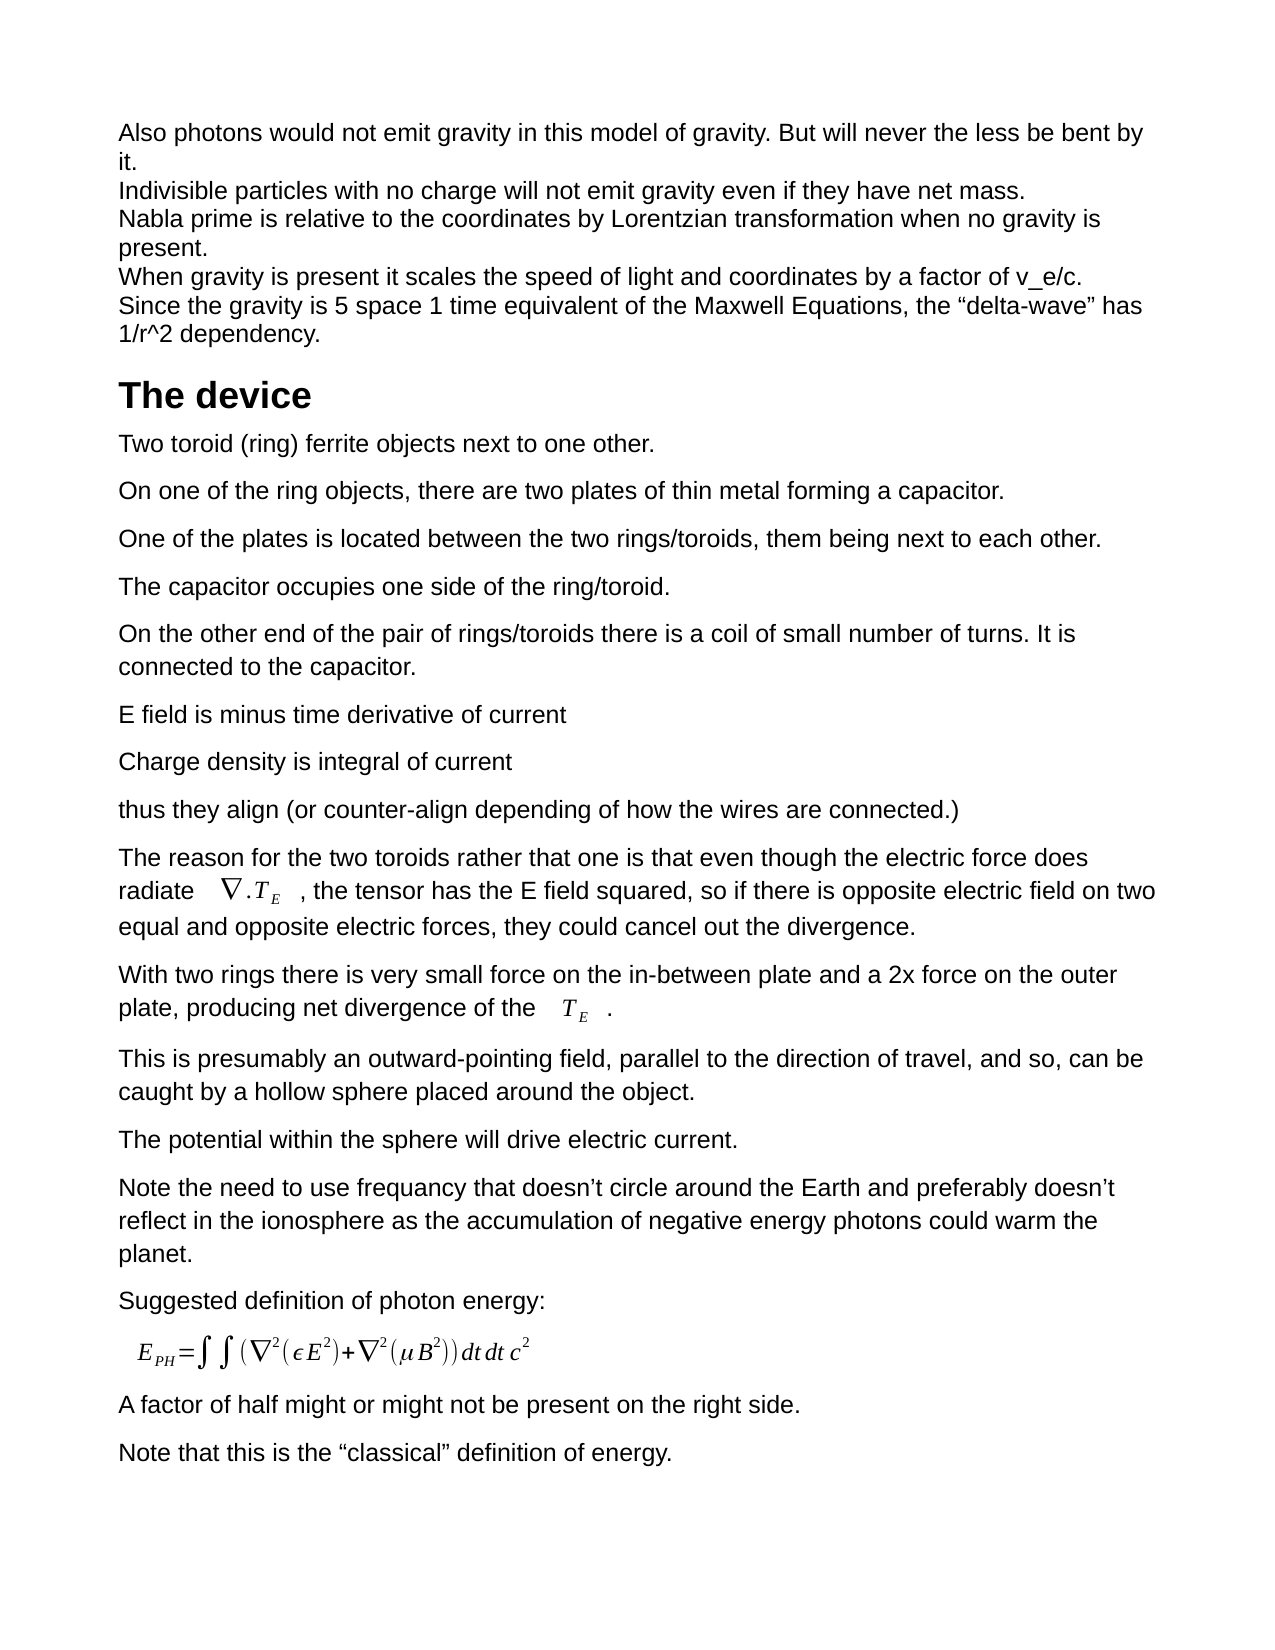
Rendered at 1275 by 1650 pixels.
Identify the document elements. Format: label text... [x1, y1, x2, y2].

text When gravity is present it scales the speed of light and coordinates by a factor of v_e/c. [118, 262, 1157, 291]
text Nabla prime is relative to the coordinates by Lorentzian transformation when no gravity is present. [118, 204, 1157, 262]
text Since the gravity is 5 space 1 time equivalent of the Maxwell Equations, the “delta-wave” has 1/r^2 dependency. [118, 291, 1157, 348]
text On the other end of the pair of rings/toroids there is a coil of small number of turns. It is connected to the capacitor. [118, 619, 1157, 681]
text This is presumably an outward-pointing field, parallel to the direction of travel, and so, can be caught by a hollow sphere placed around the object. [118, 1044, 1157, 1106]
text One of the plates is located between the two rings/toroids, them being next to each other. [118, 524, 1157, 553]
text Two toroid (ring) ferrite objects next to one other. [118, 429, 1157, 457]
text Note that this is the “classical” definition of energy. [118, 1438, 1157, 1467]
text Also photons would not emit gravity in this model of gravity. But will never the less be bent by it. [118, 118, 1157, 176]
text The reason for the two toroids rather that one is that even though the electric force does radiate , the tensor has the E field squared, so if there is opposite electric field on two equal and opposite electric forces, they could cancel out the divergence. [118, 843, 1157, 941]
text E field is minus time derivative of current [118, 700, 1157, 728]
text thus they align (or counter-align depending of how the wires are connected.) [118, 795, 1157, 824]
text The capacitor occupies one side of the ring/toroid. [118, 572, 1157, 600]
text Charge density is integral of current [118, 747, 1157, 776]
text With two rings there is very small force on the in-between plate and a 2x force on the outer plate, producing net divergence of the . [118, 960, 1157, 1026]
text The potential within the sphere will drive electric current. [118, 1125, 1157, 1154]
subtitle The device [118, 373, 1157, 416]
text A factor of half might or might not be present on the right side. [118, 1390, 1157, 1419]
text Note the need to use frequancy that doesn’t circle around the Earth and preferably doesn’t reflect in the ionosphere as the accumulation of negative energy photons could warm the planet. [118, 1173, 1157, 1267]
text Indivisible particles with no charge will not emit gravity even if they have net mass. [118, 176, 1157, 204]
text Suggested definition of photon energy: [118, 1286, 1157, 1315]
text On one of the ring objects, there are two plates of thin metal forming a capacitor. [118, 476, 1157, 505]
